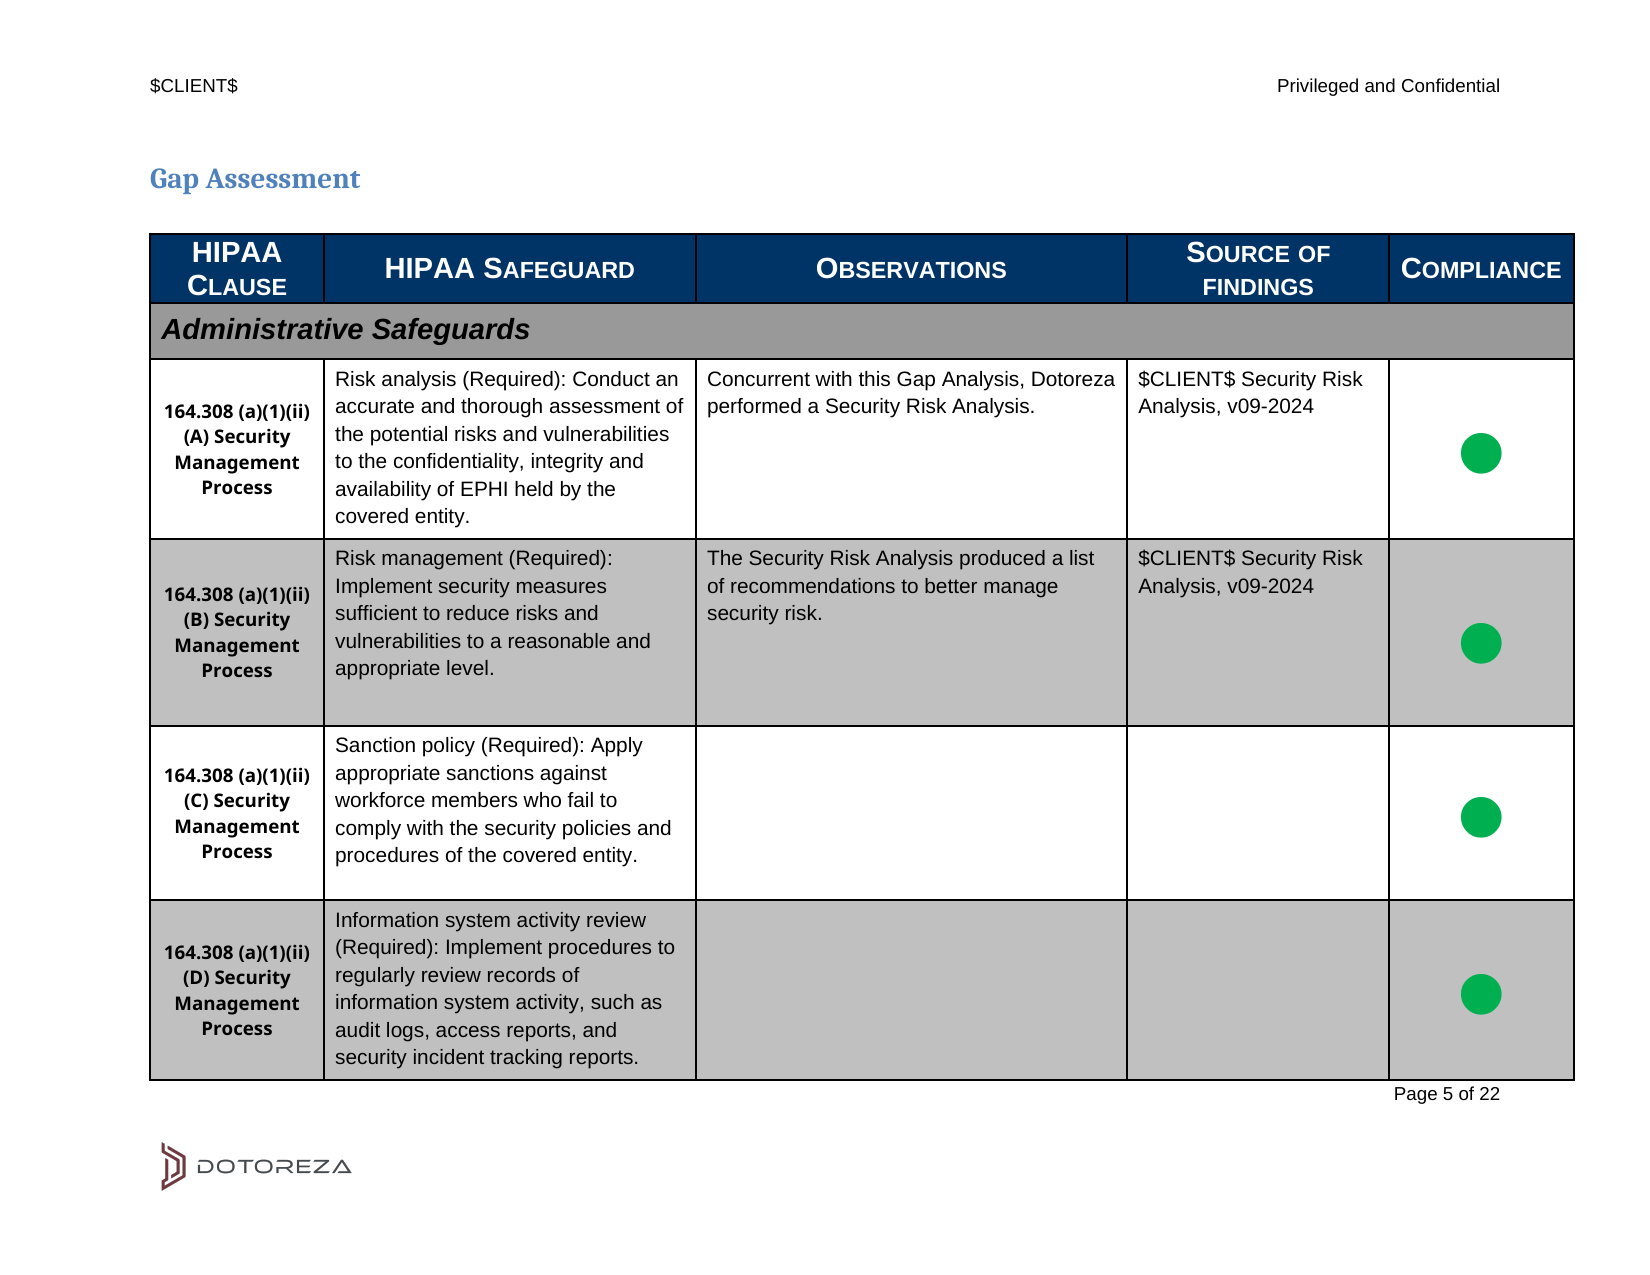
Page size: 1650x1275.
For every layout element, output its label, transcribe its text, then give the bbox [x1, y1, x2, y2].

table_cell 164.308 (a)(1)(ii)(C) Security Management Process [151, 727, 323, 899]
table_cell 164.308 (a)(1)(ii)(A) Security Management Process [151, 360, 323, 538]
table_header Observations [697, 235, 1126, 302]
table_cell The Security Risk Analysis produced a list of recommendations to better manage security risk. [697, 540, 1126, 725]
table_cell Information system activity review (Required): Implement procedures to regularly review records of information system activity, such as audit logs, access reports, and security incident tracking reports. [325, 901, 695, 1079]
table_cell Concurrent with this Gap Analysis, Dotoreza performed a Security Risk Analysis. [697, 360, 1126, 538]
table_cell [1128, 901, 1388, 1079]
subtitle Gap Assessment [150, 162, 1500, 196]
table_cell Risk analysis (Required): Conduct an accurate and thorough assessment of the potential risks and vulnerabilities to the confidentiality, integrity and availability of EPHI held by the covered entity. [325, 360, 695, 538]
table_cell $CLIENT$ Security Risk Analysis, v09-2024 [1128, 360, 1388, 538]
table_cell 164.308 (a)(1)(ii)(B) Security Management Process [151, 540, 323, 725]
table_cell [697, 727, 1126, 899]
table_header HIPAA Safeguard [325, 235, 695, 302]
table_cell • [1390, 540, 1573, 725]
table_cell • [1390, 360, 1573, 538]
table_cell Risk management (Required): Implement security measures sufficient to reduce risks and vulnerabilities to a reasonable and appropriate level. [325, 540, 695, 725]
table_cell 164.308 (a)(1)(ii)(D) Security Management Process [151, 901, 323, 1079]
table_header Source of findings [1128, 235, 1388, 302]
table_cell [697, 901, 1126, 1079]
table_cell [1128, 727, 1388, 899]
table_cell • [1390, 901, 1573, 1079]
table_header Compliance [1390, 235, 1573, 302]
table_header HIPAA Clause [151, 235, 323, 302]
table_cell Administrative Safeguards [151, 304, 1573, 358]
table_cell Sanction policy (Required): Apply appropriate sanctions against workforce members who fail to comply with the security policies and procedures of the covered entity. [325, 727, 695, 899]
table_cell • [1390, 727, 1573, 899]
table_cell $CLIENT$ Security Risk Analysis, v09-2024 [1128, 540, 1388, 725]
